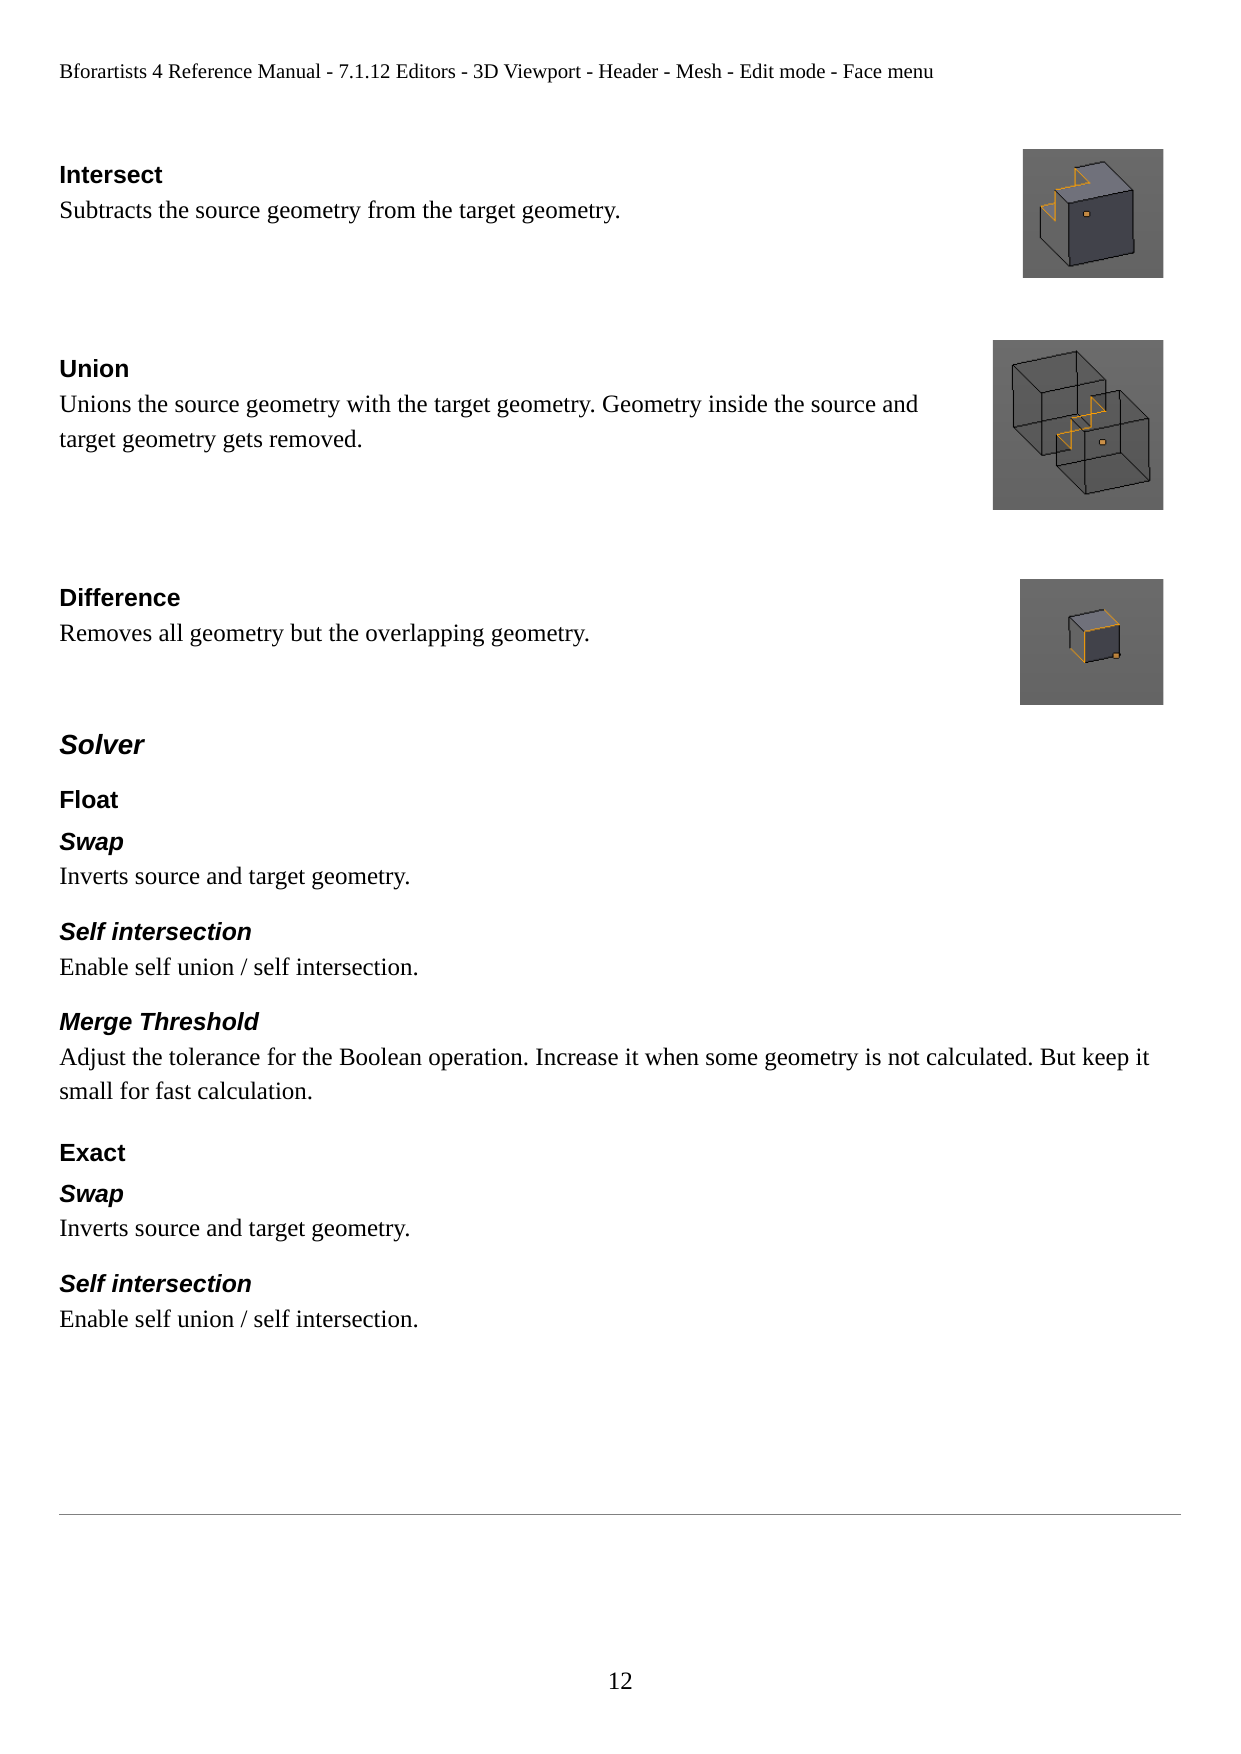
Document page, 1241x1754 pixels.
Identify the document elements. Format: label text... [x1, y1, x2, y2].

text Subtracts the source geometry from the target geometry. [59, 195, 1022, 223]
subtitle Union [59, 354, 992, 383]
text Unions the source geometry with the target geometry. Geometry inside the source and target geometry gets removed. [59, 389, 992, 452]
subtitle Exact [59, 1138, 1181, 1166]
text Enable self union / self intersection. [59, 1304, 1181, 1332]
subtitle [1164, 354, 1181, 383]
text Inverts source and target geometry. [59, 1213, 1181, 1242]
text Removes all geometry but the overlapping geometry. [59, 618, 1020, 647]
subtitle [1164, 160, 1181, 188]
subtitle Self intersection [59, 1269, 1181, 1297]
text Adjust the tolerance for the Boolean operation. Increase it when some geometry is not calculated. But keep it small for fast calculation. [59, 1042, 1181, 1105]
picture [1020, 579, 1164, 705]
text Enable self union / self intersection. [59, 952, 1181, 980]
text Inverts source and target geometry. [59, 861, 1181, 890]
subtitle Swap [59, 1179, 1181, 1207]
picture [1022, 149, 1164, 278]
subtitle Difference [59, 583, 1020, 612]
subtitle Solver [59, 729, 1181, 761]
picture [992, 340, 1164, 510]
subtitle Float [59, 786, 1181, 814]
subtitle [1164, 583, 1181, 612]
subtitle Merge Threshold [59, 1007, 1181, 1035]
subtitle Swap [59, 827, 1181, 855]
subtitle Intersect [59, 160, 1022, 188]
subtitle Self intersection [59, 917, 1181, 945]
